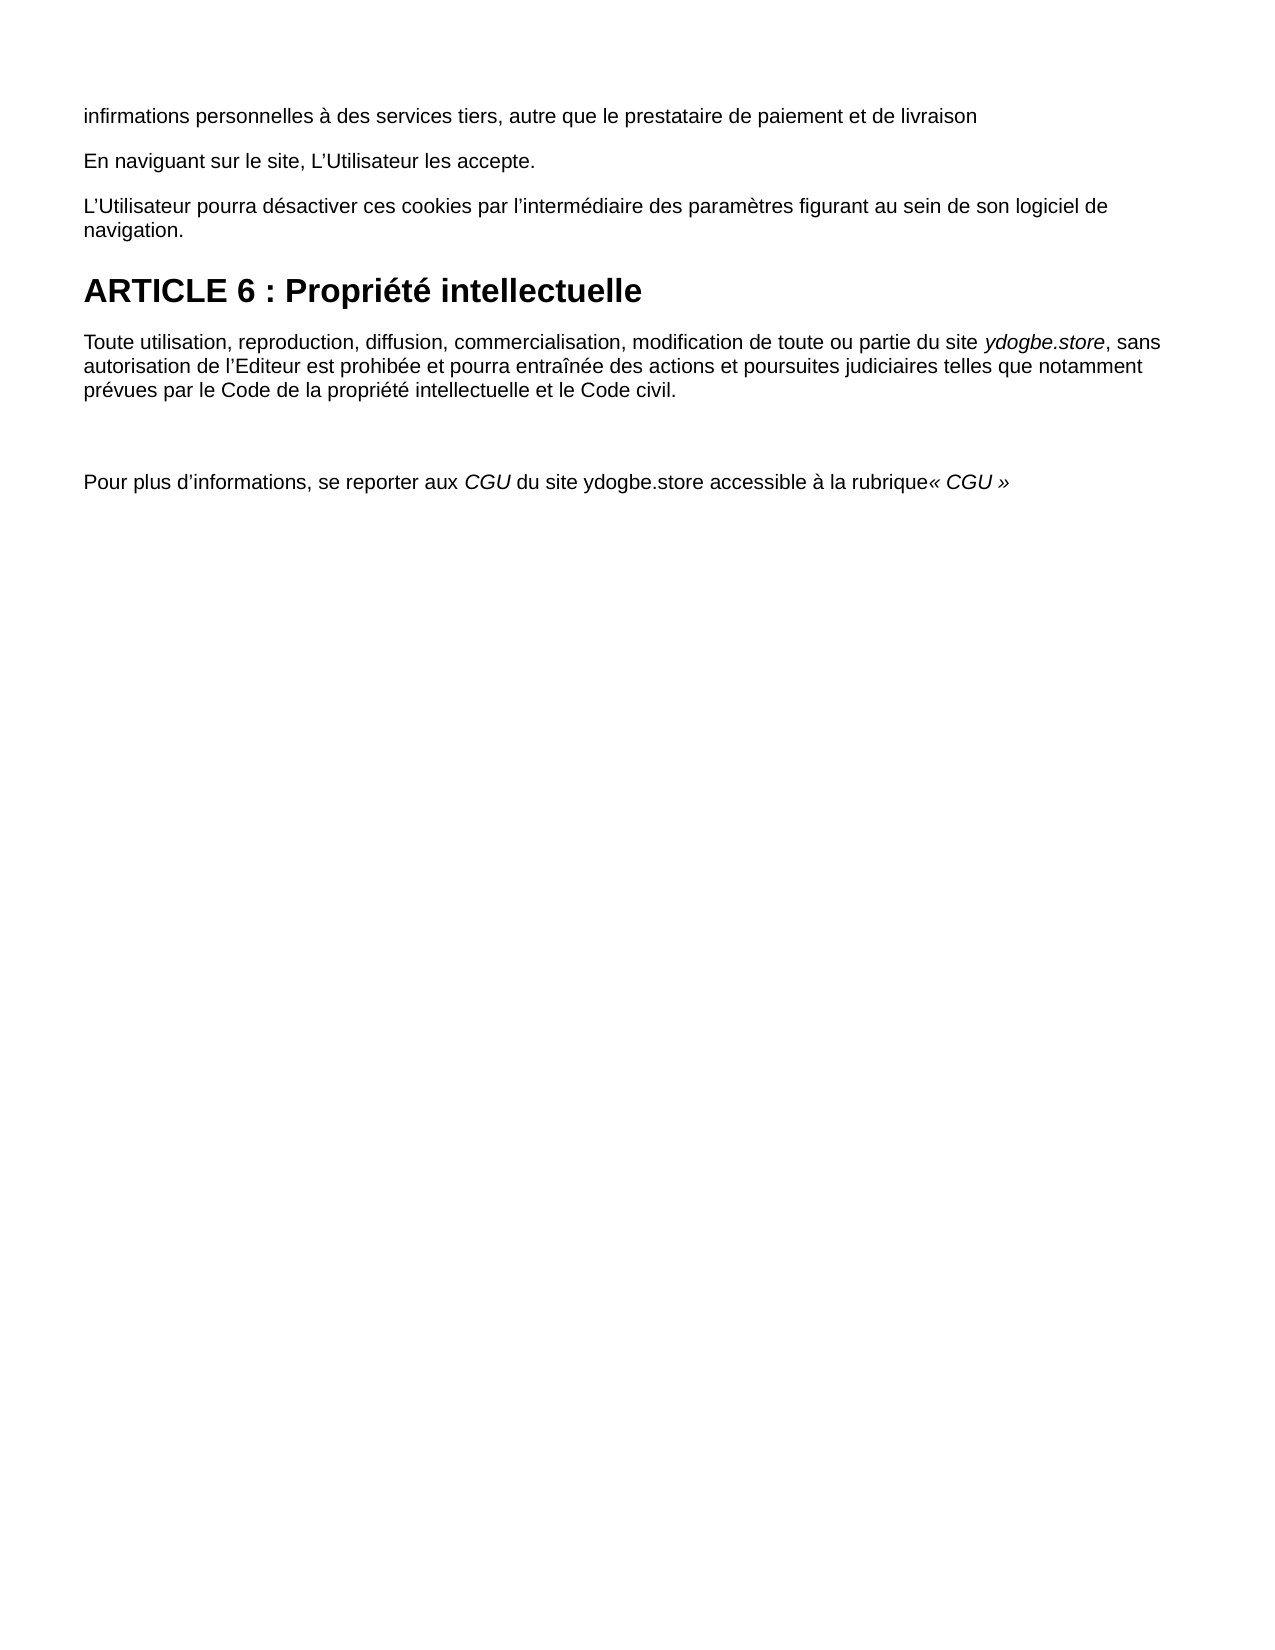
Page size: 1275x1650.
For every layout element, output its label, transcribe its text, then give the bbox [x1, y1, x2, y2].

text Toute utilisation, reproduction, diffusion, commercialisation, modification de toute ou partie du site ydogbe.store, sans autorisation de l’Editeur est prohibée et pourra entraînée des actions et poursuites judiciaires telles que notamment prévues par le Code de la propriété intellectuelle et le Code civil. [83, 330, 1192, 402]
text L’Utilisateur pourra désactiver ces cookies par l’intermédiaire des paramètres figurant au sein de son logiciel de navigation. [83, 194, 1192, 242]
text En naviguant sur le site, L’Utilisateur les accepte. [83, 149, 1192, 173]
text Pour plus d’informations, se reporter aux CGU du site ydogbe.store accessible à la rubrique« CGU » [83, 470, 1192, 494]
text infirmations personnelles à des services tiers, autre que le prestataire de paiement et de livraison [83, 104, 1192, 128]
subtitle ARTICLE 6 : Propriété intellectuelle [83, 271, 1192, 309]
